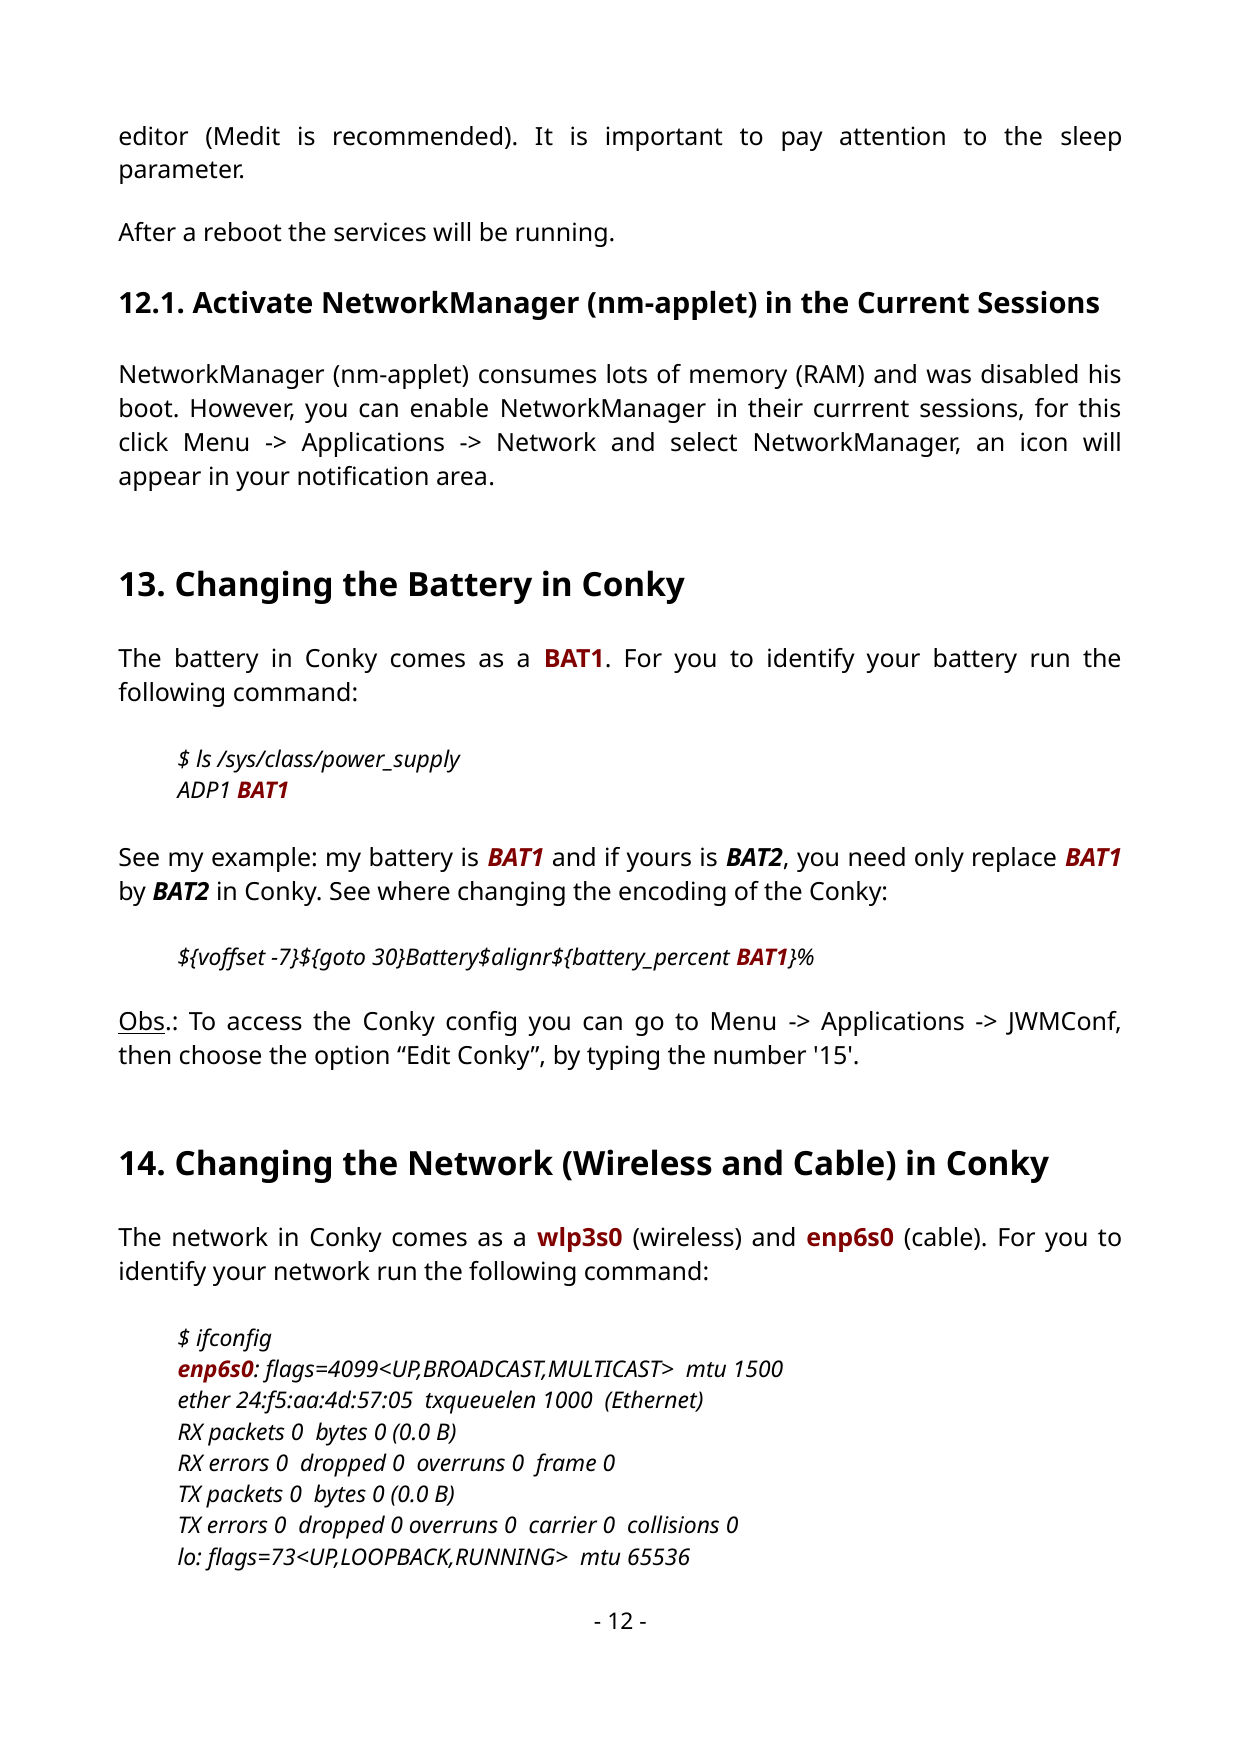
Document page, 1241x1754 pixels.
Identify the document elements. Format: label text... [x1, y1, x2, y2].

subtitle 13. Changing the Battery in Conky [118, 561, 1122, 606]
text editor (Medit is recommended). It is important to pay attention to the sleep parameter. [118, 118, 1122, 186]
text $ ls /sys/class/power_supply [177, 743, 1122, 774]
text TX errors 0 dropped 0 overruns 0 carrier 0 collisions 0 [177, 1509, 1122, 1541]
text lo: flags=73<UP,LOOPBACK,RUNNING> mtu 65536 [177, 1541, 1122, 1572]
subtitle 14. Changing the Network (Wireless and Cable) in Conky [118, 1140, 1122, 1186]
subtitle 12.1. Activate NetworkManager (nm-applet) in the Current Sessions [118, 283, 1122, 322]
text RX errors 0 dropped 0 overruns 0 frame 0 [177, 1447, 1122, 1478]
text Obs.: To access the Conky config you can go to Menu -> Applications -> JWMConf, then choose the option “Edit Conky”, by typing the number '15'. [118, 1004, 1122, 1072]
text ${voffset -7}${goto 30}Battery$alignr${battery_percent BAT1}% [177, 941, 1122, 973]
text The battery in Conky comes as a BAT1. For you to identify your battery run the following command: [118, 640, 1122, 708]
text TX packets 0 bytes 0 (0.0 B) [177, 1478, 1122, 1509]
text RX packets 0 bytes 0 (0.0 B) [177, 1416, 1122, 1447]
text NetworkManager (nm-applet) consumes lots of memory (RAM) and was disabled his boot. However, you can enable NetworkManager in their currrent sessions, for this click Menu -> Applications -> Network and select NetworkManager, an icon will appear in your notification area. [118, 357, 1122, 493]
text enp6s0: flags=4099<UP,BROADCAST,MULTICAST> mtu 1500 [177, 1353, 1122, 1384]
text $ ifconfig [177, 1322, 1122, 1353]
text ether 24:f5:aa:4d:57:05 txqueuelen 1000 (Ethernet) [177, 1384, 1122, 1416]
text The network in Conky comes as a wlp3s0 (wireless) and enp6s0 (cable). For you to identify your network run the following command: [118, 1219, 1122, 1288]
text After a reboot the services will be running. [118, 215, 1122, 249]
text ADP1 BAT1 [177, 774, 1122, 805]
text See my example: my battery is BAT1 and if yours is BAT2, you need only replace BAT1 by BAT2 in Conky. See where changing the encoding of the Conky: [118, 805, 1122, 907]
